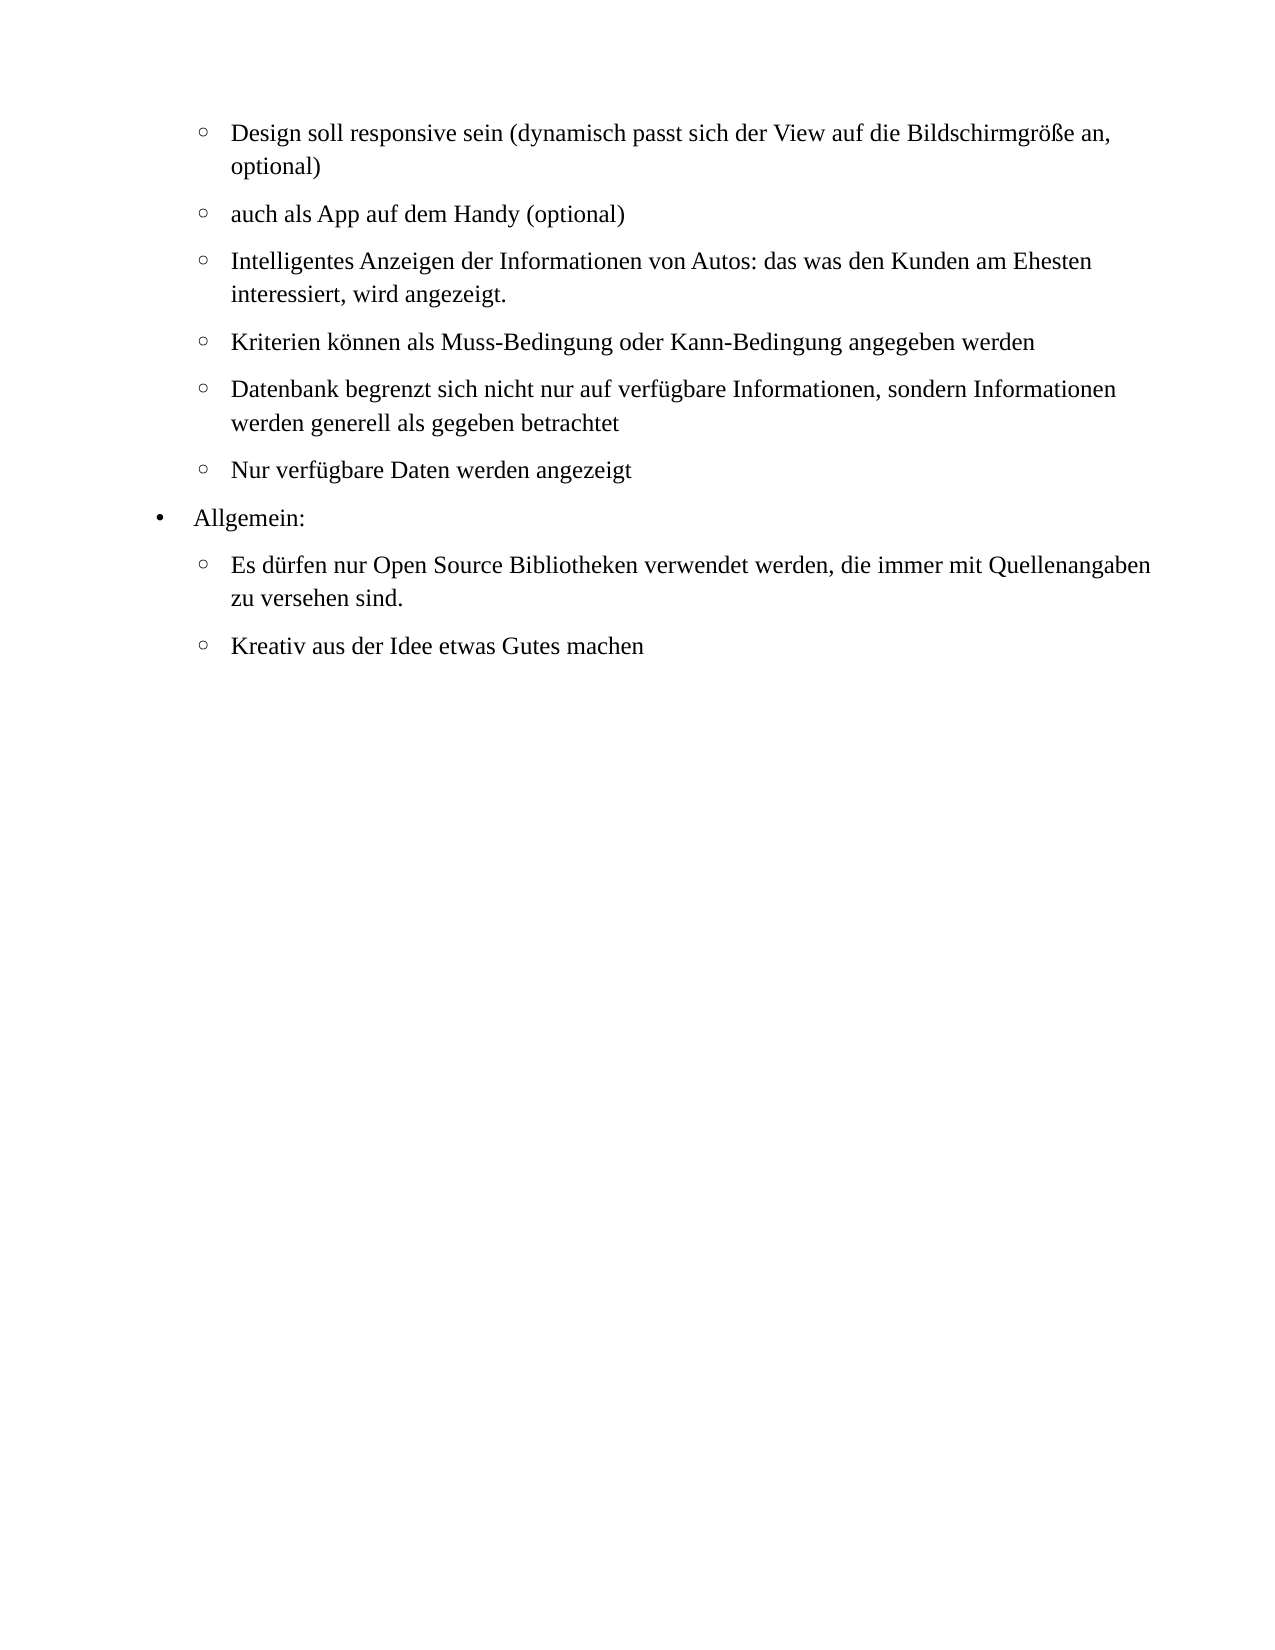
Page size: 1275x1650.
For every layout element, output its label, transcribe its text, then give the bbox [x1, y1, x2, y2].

list Datenbank begrenzt sich nicht nur auf verfügbare Informationen, sondern Informationen werden generell als gegeben betrachtet [193, 374, 1157, 436]
list auch als App auf dem Handy (optional) [193, 199, 1157, 227]
list Kriterien können als Muss-Bedingung oder Kann-Bedingung angegeben werden [193, 327, 1157, 356]
list Es dürfen nur Open Source Bibliotheken verwendet werden, die immer mit Quellenangaben zu versehen sind. [193, 550, 1157, 612]
list Nur verfügbare Daten werden angezeigt [193, 455, 1157, 484]
list Design soll responsive sein (dynamisch passt sich der View auf die Bildschirmgröße an, optional) [193, 118, 1157, 180]
list Intelligentes Anzeigen der Informationen von Autos: das was den Kunden am Ehesten interessiert, wird angezeigt. [193, 246, 1157, 308]
list Allgemein: [156, 503, 1157, 532]
list Kreativ aus der Idee etwas Gutes machen [193, 631, 1157, 660]
